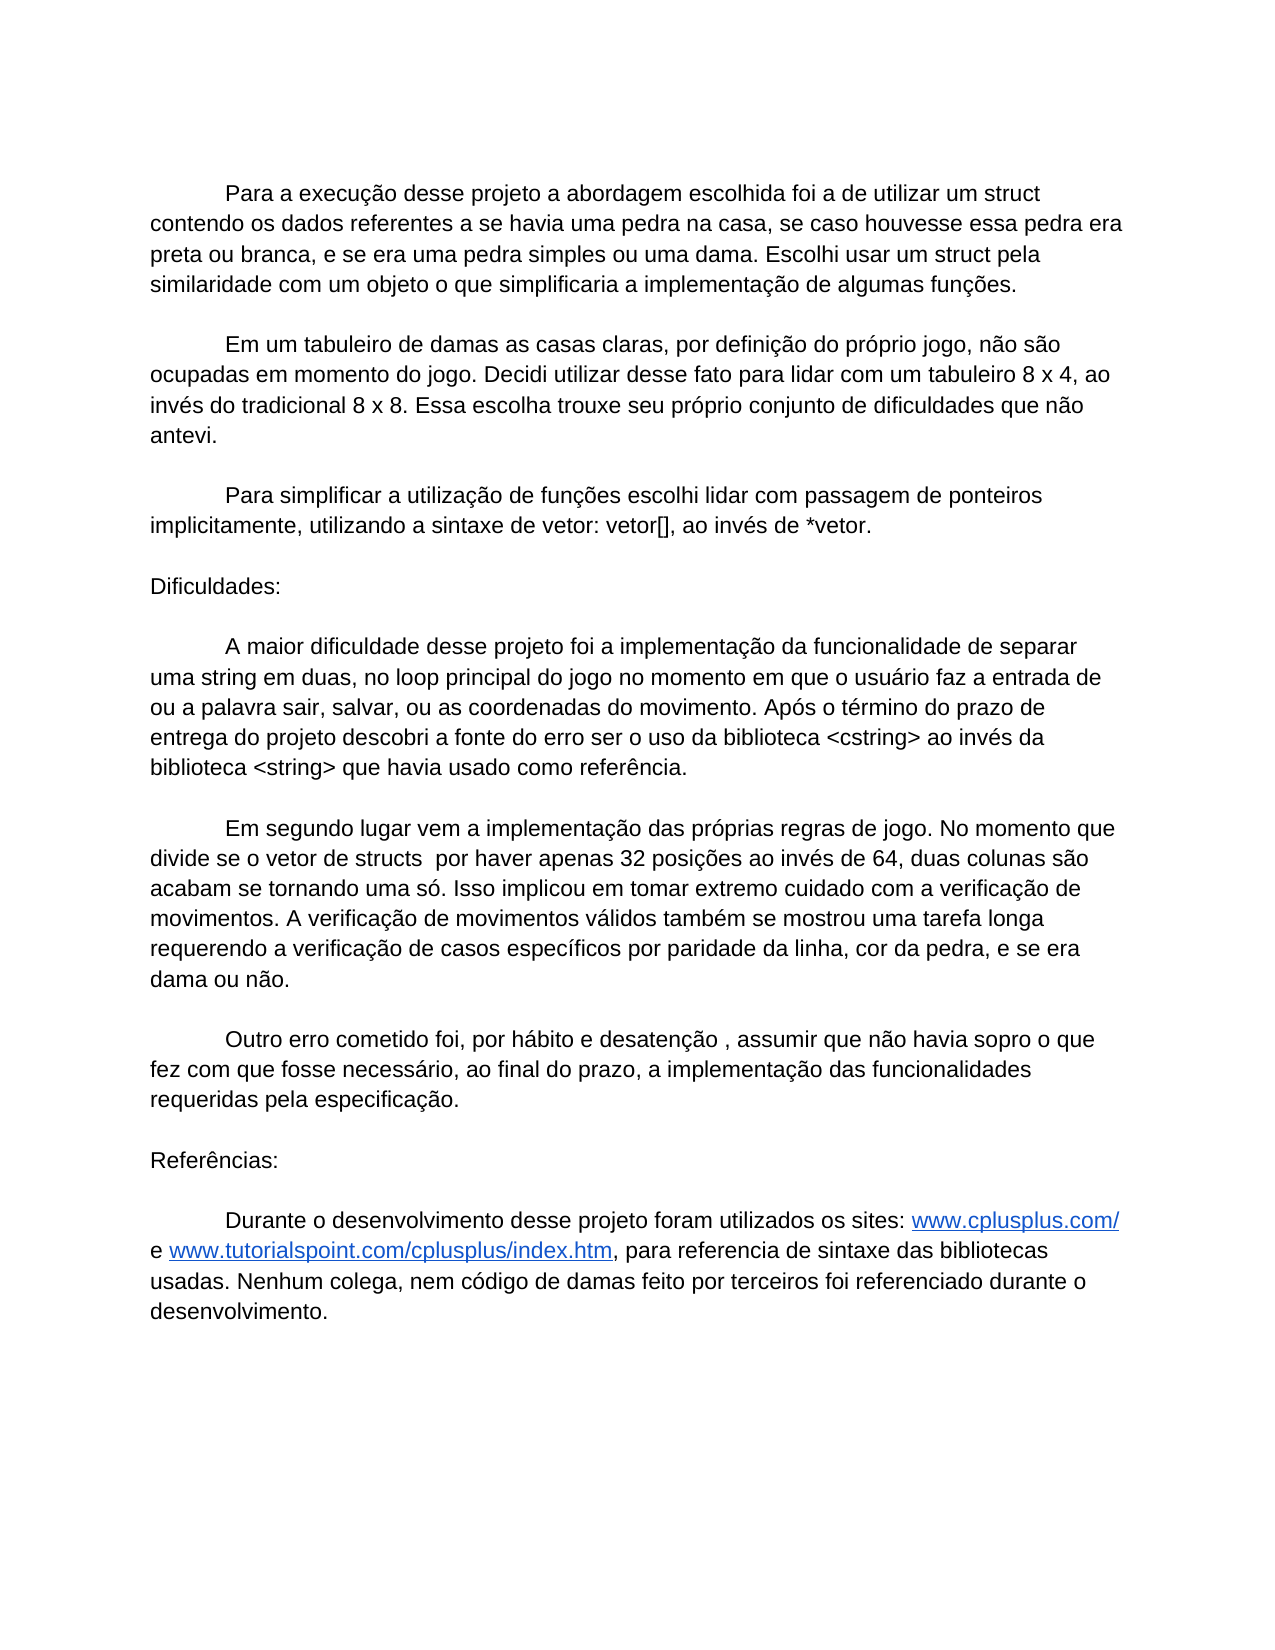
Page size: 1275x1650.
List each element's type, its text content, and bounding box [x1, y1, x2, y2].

text Outro erro cometido foi, por hábito e desatenção , assumir que não havia sopro o que fez com que fosse necessário, ao final do prazo, a implementação das funcionalidades requeridas pela especificação. [150, 1026, 1125, 1113]
text Durante o desenvolvimento desse projeto foram utilizados os sites: www.cplusplus.com/ e www.tutorialspoint.com/cplusplus/index.htm, para referencia de sintaxe das bibliotecas usadas. Nenhum colega, nem código de damas feito por terceiros foi referenciado durante o desenvolvimento. [150, 1207, 1125, 1324]
text Referências: [150, 1147, 1125, 1173]
text Para simplificar a utilização de funções escolhi lidar com passagem de ponteiros implicitamente, utilizando a sintaxe de vetor: vetor[], ao invés de *vetor. [150, 482, 1125, 539]
text Dificuldades: [150, 573, 1125, 599]
text Em um tabuleiro de damas as casas claras, por definição do próprio jogo, não são ocupadas em momento do jogo. Decidi utilizar desse fato para lidar com um tabuleiro 8 x 4, ao invés do tradicional 8 x 8. Essa escolha trouxe seu próprio conjunto de dificuldades que não antevi. [150, 331, 1125, 448]
text Para a execução desse projeto a abordagem escolhida foi a de utilizar um struct contendo os dados referentes a se havia uma pedra na casa, se caso houvesse essa pedra era preta ou branca, e se era uma pedra simples ou uma dama. Escolhi usar um struct pela similaridade com um objeto o que simplificaria a implementação de algumas funções. [150, 180, 1125, 297]
text Em segundo lugar vem a implementação das próprias regras de jogo. No momento que divide se o vetor de structs por haver apenas 32 posições ao invés de 64, duas colunas são acabam se tornando uma só. Isso implicou em tomar extremo cuidado com a verificação de movimentos. A verificação de movimentos válidos também se mostrou uma tarefa longa requerendo a verificação de casos específicos por paridade da linha, cor da pedra, e se era dama ou não. [150, 814, 1125, 992]
text A maior dificuldade desse projeto foi a implementação da funcionalidade de separar uma string em duas, no loop principal do jogo no momento em que o usuário faz a entrada de ou a palavra sair, salvar, ou as coordenadas do movimento. Após o término do prazo de entrega do projeto descobri a fonte do erro ser o uso da biblioteca <cstring> ao invés da biblioteca <string> que havia usado como referência. [150, 633, 1125, 781]
